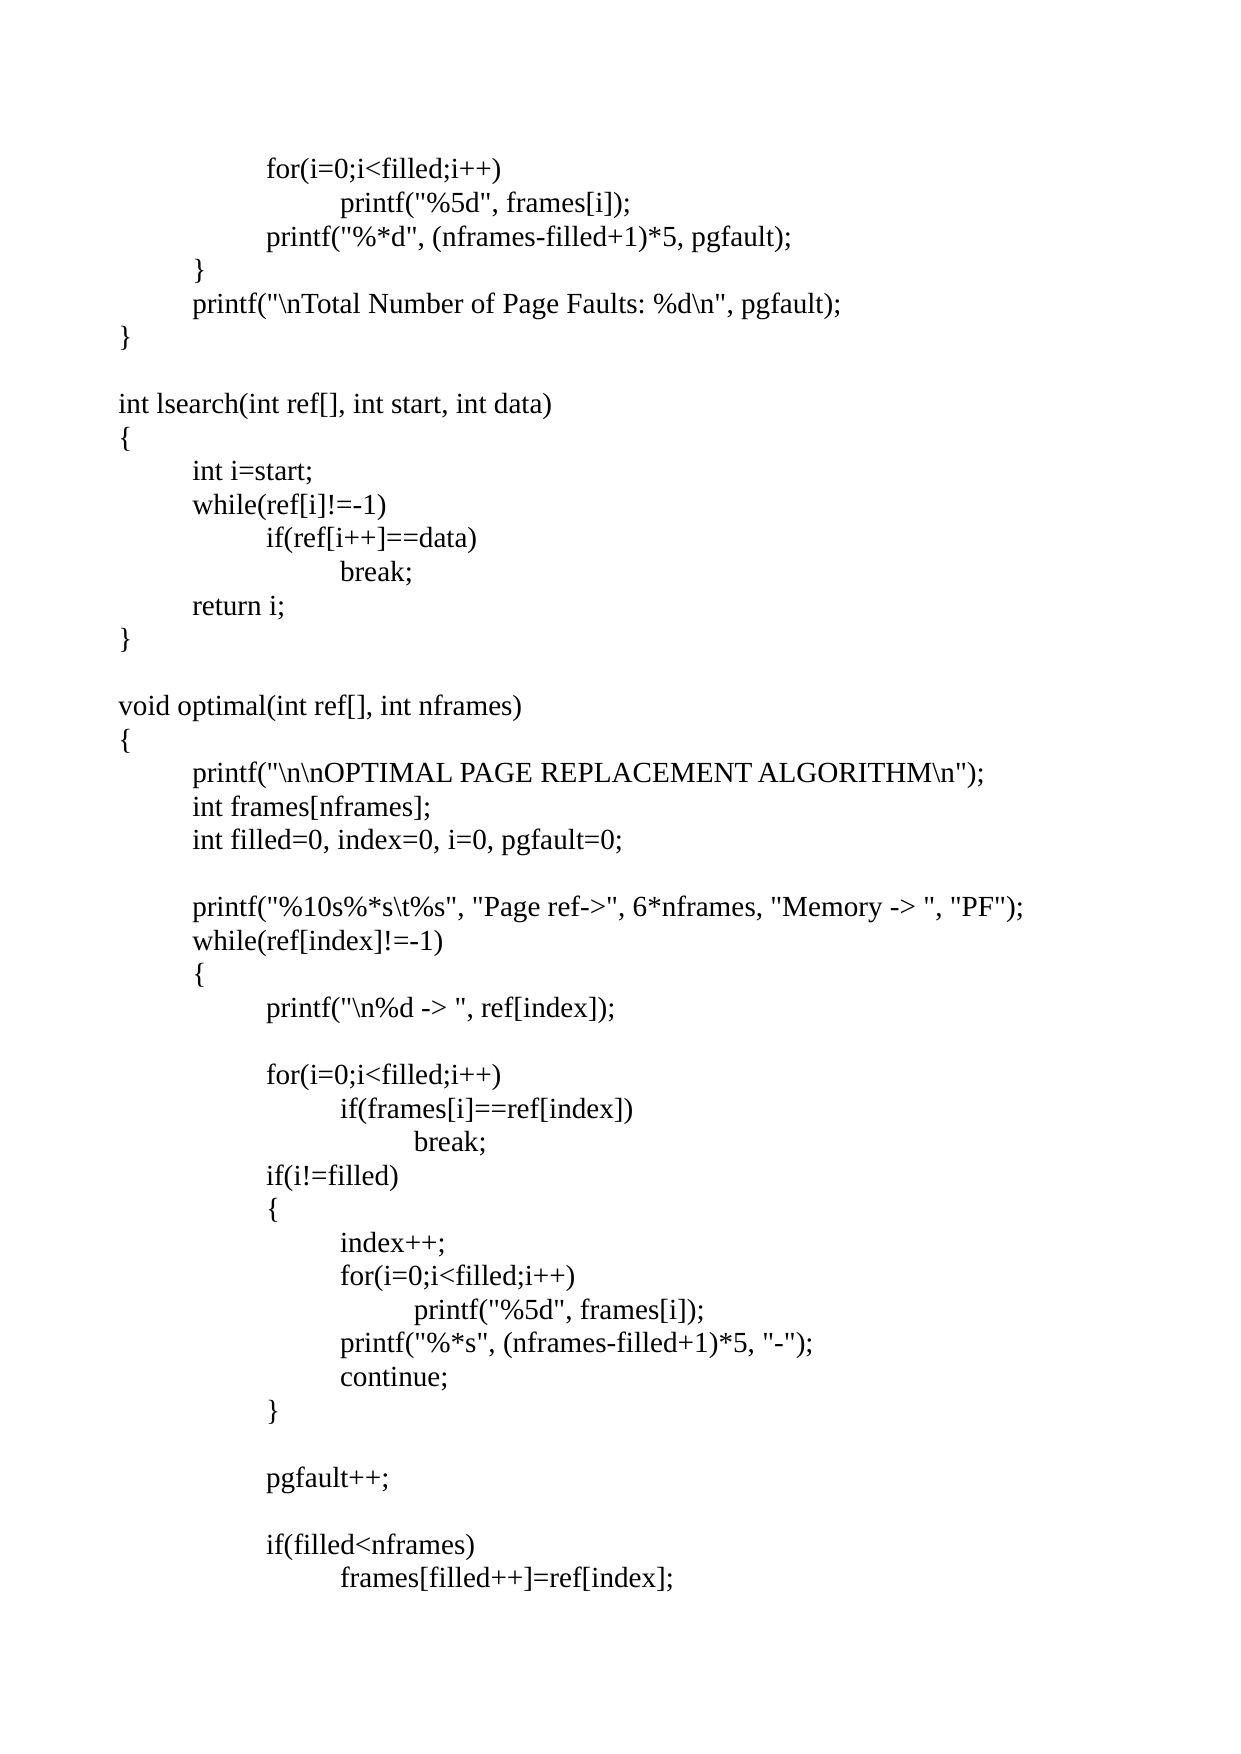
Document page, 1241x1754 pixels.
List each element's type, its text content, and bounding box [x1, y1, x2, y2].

text printf("\n\nOPTIMAL PAGE REPLACEMENT ALGORITHM\n"); [118, 755, 1122, 789]
text for(i=0;i<filled;i++) [118, 1258, 1122, 1292]
text for(i=0;i<filled;i++) [118, 1057, 1122, 1091]
text { [118, 722, 1122, 755]
text pgfault++; [118, 1460, 1122, 1493]
text for(i=0;i<filled;i++) [118, 152, 1122, 185]
text if(frames[i]==ref[index]) [118, 1091, 1122, 1124]
text } [118, 1393, 1122, 1426]
text printf("%5d", frames[i]); [118, 1292, 1122, 1326]
text if(filled<nframes) [118, 1527, 1122, 1560]
text int frames[nframes]; [118, 789, 1122, 822]
text { [118, 1191, 1122, 1225]
text while(ref[index]!=-1) [118, 923, 1122, 957]
text printf("%10s%*s\t%s", "Page ref->", 6*nframes, "Memory -> ", "PF"); [118, 889, 1122, 923]
text } [118, 252, 1122, 286]
text printf("\n%d -> ", ref[index]); [118, 990, 1122, 1024]
text printf("%*d", (nframes-filled+1)*5, pgfault); [118, 219, 1122, 252]
text index++; [118, 1225, 1122, 1258]
text printf("\nTotal Number of Page Faults: %d\n", pgfault); [118, 286, 1122, 319]
text void optimal(int ref[], int nframes) [118, 688, 1122, 722]
text int filled=0, index=0, i=0, pgfault=0; [118, 822, 1122, 856]
text continue; [118, 1359, 1122, 1393]
text { [118, 957, 1122, 990]
text if(ref[i++]==data) [118, 521, 1122, 554]
text break; [118, 554, 1122, 588]
text return i; [118, 588, 1122, 621]
text } [118, 319, 1122, 353]
text frames[filled++]=ref[index]; [118, 1560, 1122, 1594]
text int lsearch(int ref[], int start, int data) [118, 386, 1122, 420]
text { [118, 420, 1122, 453]
text break; [118, 1124, 1122, 1158]
text while(ref[i]!=-1) [118, 487, 1122, 521]
text printf("%5d", frames[i]); [118, 185, 1122, 219]
text int i=start; [118, 453, 1122, 487]
text printf("%*s", (nframes-filled+1)*5, "-"); [118, 1326, 1122, 1359]
text } [118, 621, 1122, 655]
text if(i!=filled) [118, 1158, 1122, 1191]
